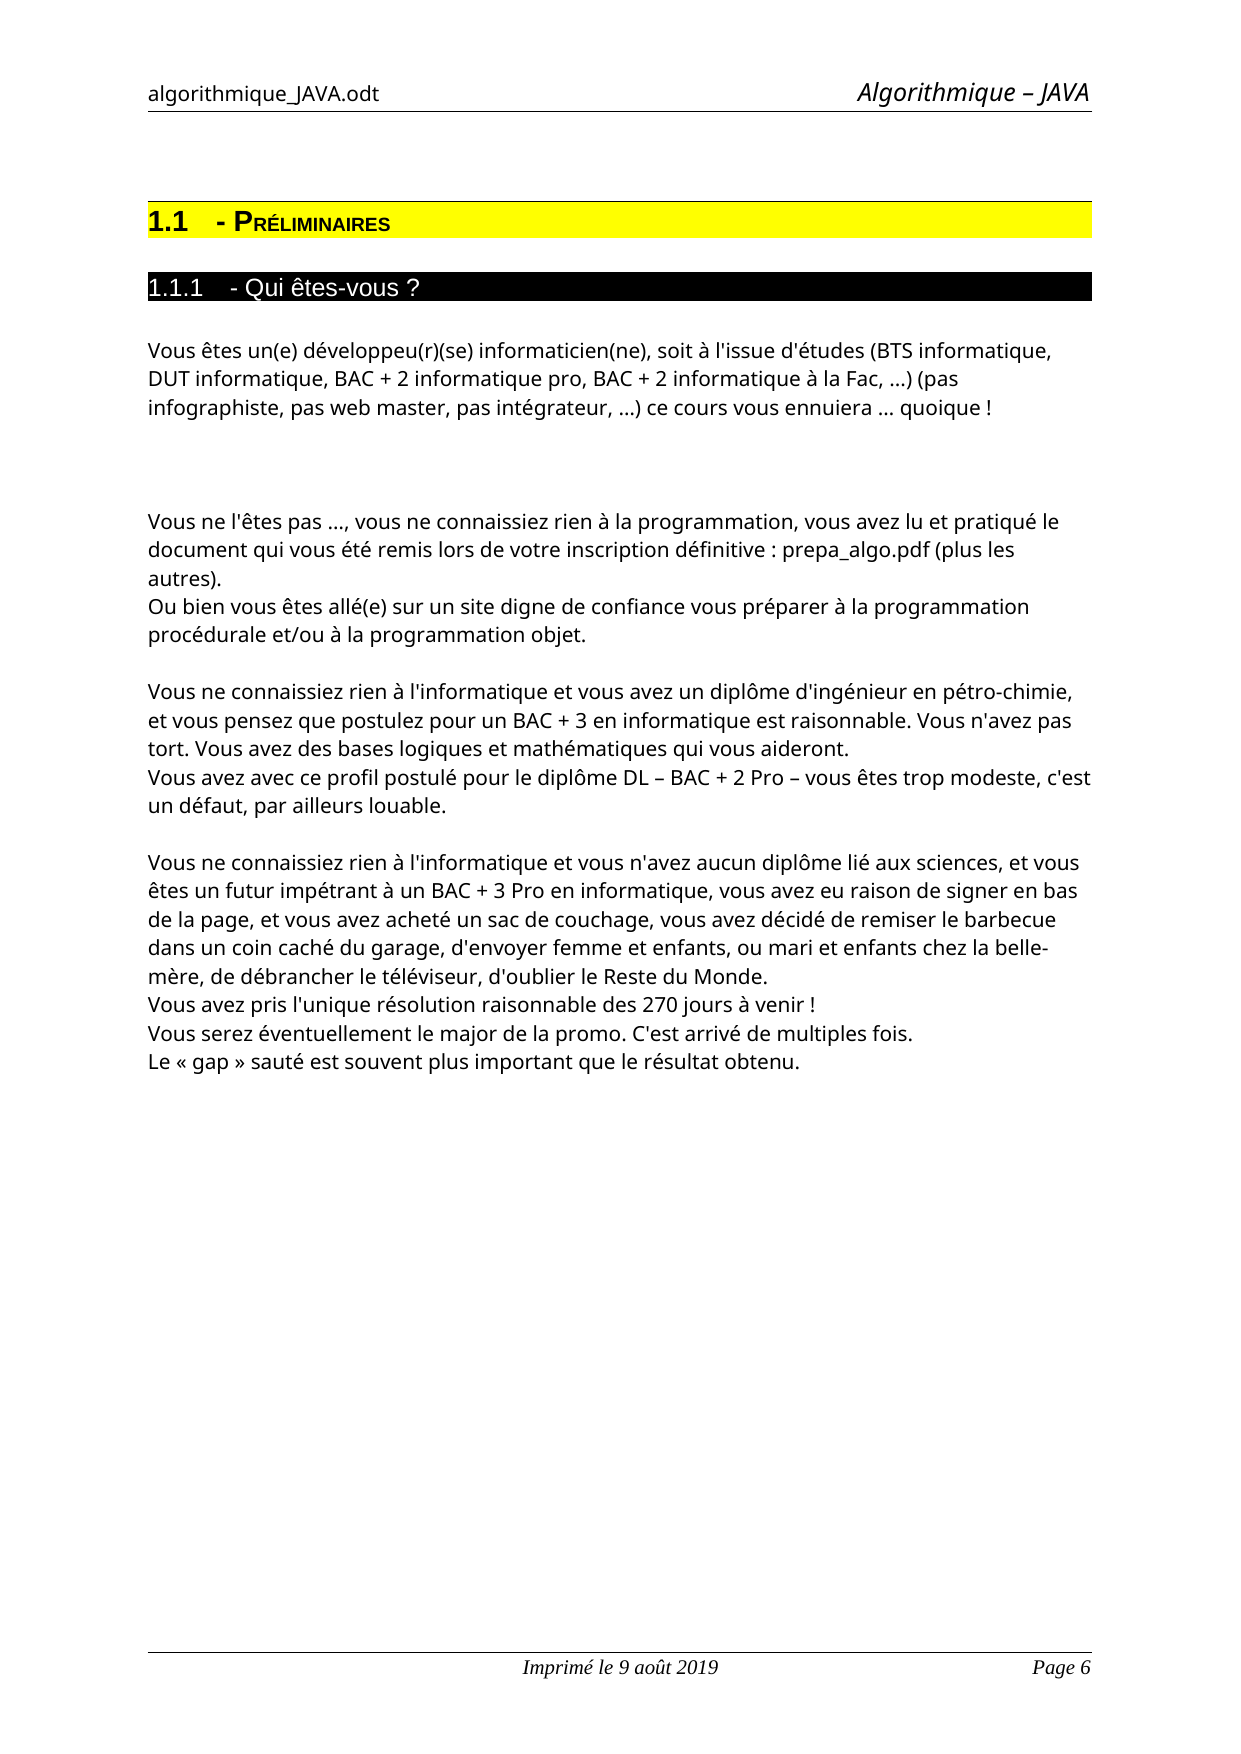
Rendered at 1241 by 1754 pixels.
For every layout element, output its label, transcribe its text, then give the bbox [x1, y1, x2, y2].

text Vous êtes un(e) développeu(r)(se) informaticien(ne), soit à l'issue d'études (BTS informatique, DUT informatique, BAC + 2 informatique pro, BAC + 2 informatique à la Fac, ...) (pas infographiste, pas web master, pas intégrateur, …) ce cours vous ennuiera … quoique ! [148, 336, 1092, 421]
text Vous ne connaissiez rien à l'informatique et vous n'avez aucun diplôme lié aux sciences, et vous êtes un futur impétrant à un BAC + 3 Pro en informatique, vous avez eu raison de signer en bas de la page, et vous avez acheté un sac de couchage, vous avez décidé de remiser le barbecue dans un coin caché du garage, d'envoyer femme et enfants, ou mari et enfants chez la belle-mère, de débrancher le téléviseur, d'oublier le Reste du Monde. [148, 848, 1092, 990]
text Vous ne l'êtes pas …, vous ne connaissiez rien à la programmation, vous avez lu et pratiqué le document qui vous été remis lors de votre inscription définitive : prepa_algo.pdf (plus les autres). [148, 507, 1092, 592]
text Vous avez pris l'unique résolution raisonnable des 270 jours à venir ! [148, 990, 1092, 1019]
subtitle - Qui êtes-vous ? [148, 272, 1092, 301]
subtitle - Préliminaires [148, 202, 1092, 238]
text Vous serez éventuellement le major de la promo. C'est arrivé de multiples fois. [148, 1019, 1092, 1047]
text Le « gap » sauté est souvent plus important que le résultat obtenu. [148, 1047, 1092, 1076]
text Ou bien vous êtes allé(e) sur un site digne de confiance vous préparer à la programmation procédurale et/ou à la programmation objet. [148, 592, 1092, 649]
text Vous avez avec ce profil postulé pour le diplôme DL – BAC + 2 Pro – vous êtes trop modeste, c'est un défaut, par ailleurs louable. [148, 763, 1092, 819]
text Vous ne connaissiez rien à l'informatique et vous avez un diplôme d'ingénieur en pétro-chimie, et vous pensez que postulez pour un BAC + 3 en informatique est raisonnable. Vous n'avez pas tort. Vous avez des bases logiques et mathématiques qui vous aideront. [148, 677, 1092, 763]
